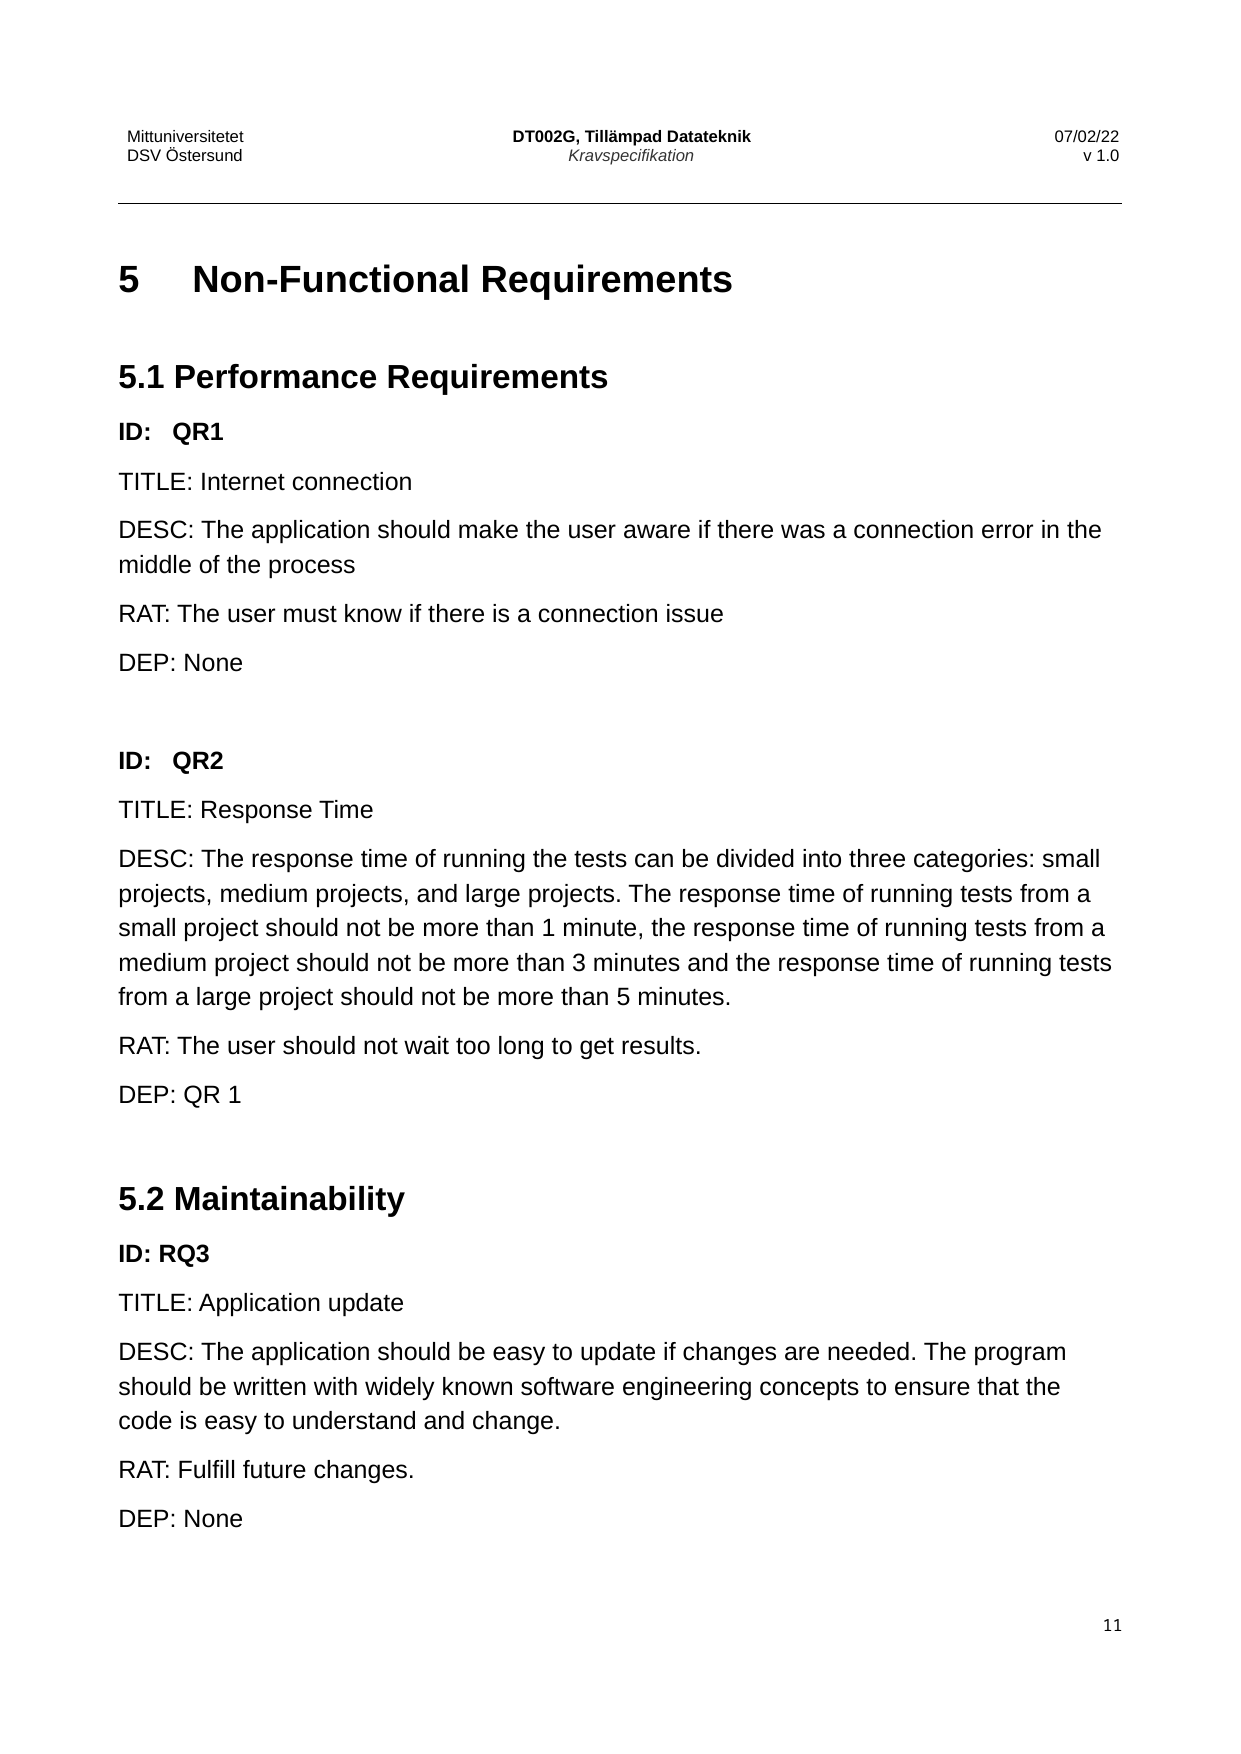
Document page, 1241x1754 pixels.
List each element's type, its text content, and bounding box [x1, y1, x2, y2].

text TITLE: Internet connection [118, 466, 1122, 495]
text 5.1 Performance Requirements [118, 357, 1122, 395]
text DEP: QR 1 [118, 1080, 1122, 1109]
text DESC: The response time of running the tests can be divided into three categories: small projects, medium projects, and large projects. The response time of running tests from a small project should not be more than 1 minute, the response time of running tests from a medium project should not be more than 3 minutes and the response time of running tests from a large project should not be more than 5 minutes. [118, 844, 1122, 1011]
text DEP: None [118, 648, 1122, 677]
text ID: RQ3 [118, 1239, 1122, 1268]
text TITLE: Application update [118, 1288, 1122, 1317]
text RAT: Fulfill future changes. [118, 1455, 1122, 1484]
text ID: QR1 [118, 417, 1122, 446]
text ID: QR2 [118, 746, 1122, 775]
text DESC: The application should make the user aware if there was a connection error in the middle of the process [118, 516, 1122, 579]
text TITLE: Response Time [118, 795, 1122, 824]
text DESC: The application should be easy to update if changes are needed. The program should be written with widely known software engineering concepts to ensure that the code is easy to understand and change. [118, 1337, 1122, 1435]
text RAT: The user must know if there is a connection issue [118, 599, 1122, 628]
text RAT: The user should not wait too long to get results. [118, 1031, 1122, 1060]
text 5.2 Maintainability [118, 1178, 1122, 1217]
text DEP: None [118, 1504, 1122, 1533]
subtitle Non-Functional Requirements [118, 257, 1122, 301]
